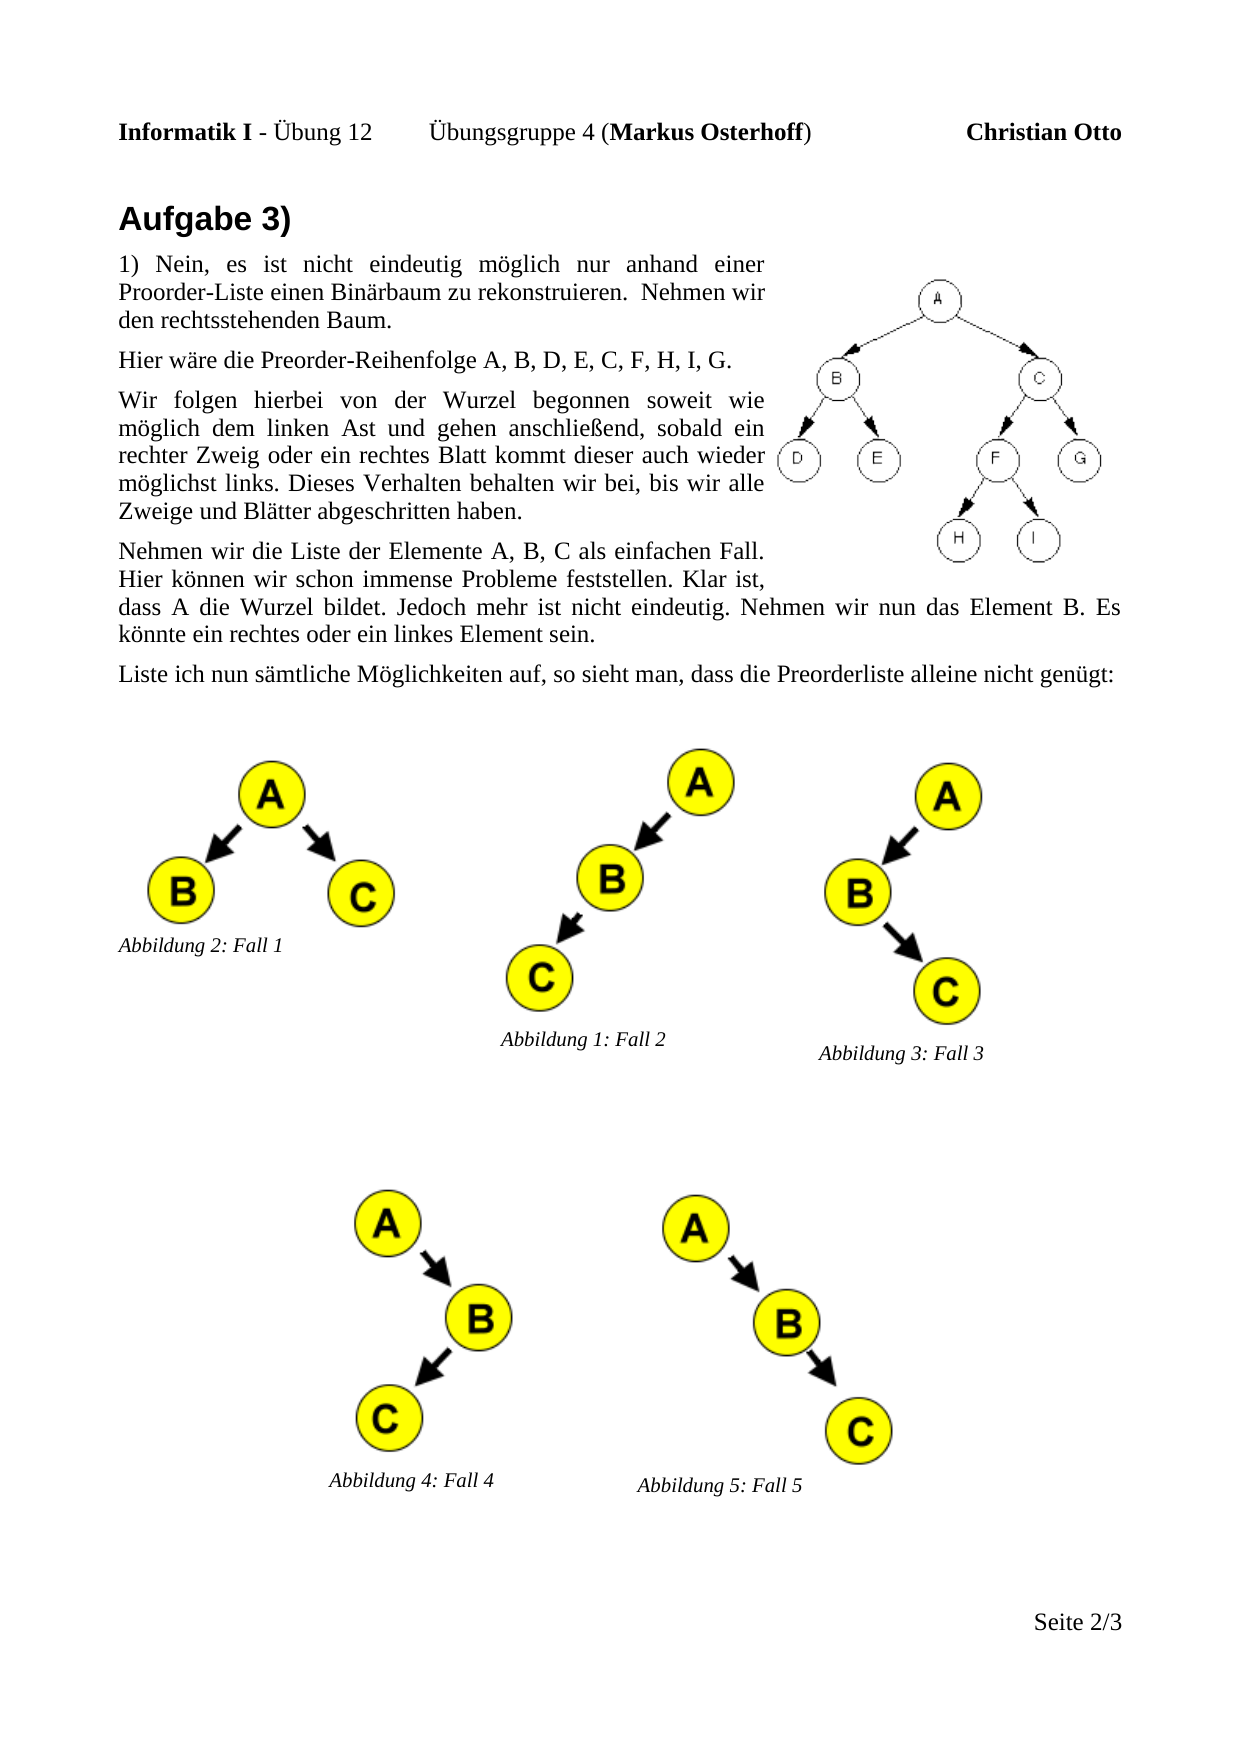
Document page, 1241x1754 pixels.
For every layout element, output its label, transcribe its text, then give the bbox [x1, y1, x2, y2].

text Hier wäre die Preorder-Reihenfolge A, B, D, E, C, F, H, I, G. [118, 346, 765, 374]
picture [818, 728, 987, 1043]
text Abbildung 5: Fall 5 [637, 1474, 899, 1497]
text Abbildung 3: Fall 3 [819, 1043, 987, 1065]
text Abbildung 2: Fall 1 [118, 934, 404, 957]
picture [118, 725, 405, 934]
text Nehmen wir die Liste der Elemente A, B, C als einfachen Fall. Hier können wir schon immense Probleme feststellen. Klar ist, dass A die Wurzel bildet. Jedoch mehr ist nicht eindeutig. Nehmen wir nun das Element B. Es könnte ein rechtes oder ein linkes Element sein. [118, 537, 1122, 648]
text Liste ich nun sämtliche Möglichkeiten auf, so sieht man, dass die Preorderliste alleine nicht genügt: [118, 661, 1122, 688]
text Wir folgen hierbei von der Wurzel begonnen soweit wie möglich dem linken Ast und gehen anschließend, sobald ein rechter Zweig oder ein rechtes Blatt kommt dieser auch wieder möglichst links. Dieses Verhalten behalten wir bei, bis wir alle Zweige und Blätter abgeschritten haben. [118, 386, 765, 525]
text Abbildung 4: Fall 4 [329, 1469, 520, 1492]
picture [637, 1160, 900, 1474]
picture [500, 713, 740, 1028]
text 1) Nein, es ist nicht eindeutig möglich nur anhand einer Proorder-Liste einen Binärbaum zu rekonstruieren. Nehmen wir den rechtsstehenden Baum. [118, 250, 1122, 333]
picture [329, 1154, 521, 1469]
text Abbildung 1: Fall 2 [501, 1028, 739, 1051]
subtitle Aufgabe 3) [118, 200, 1122, 238]
picture [765, 267, 1122, 569]
